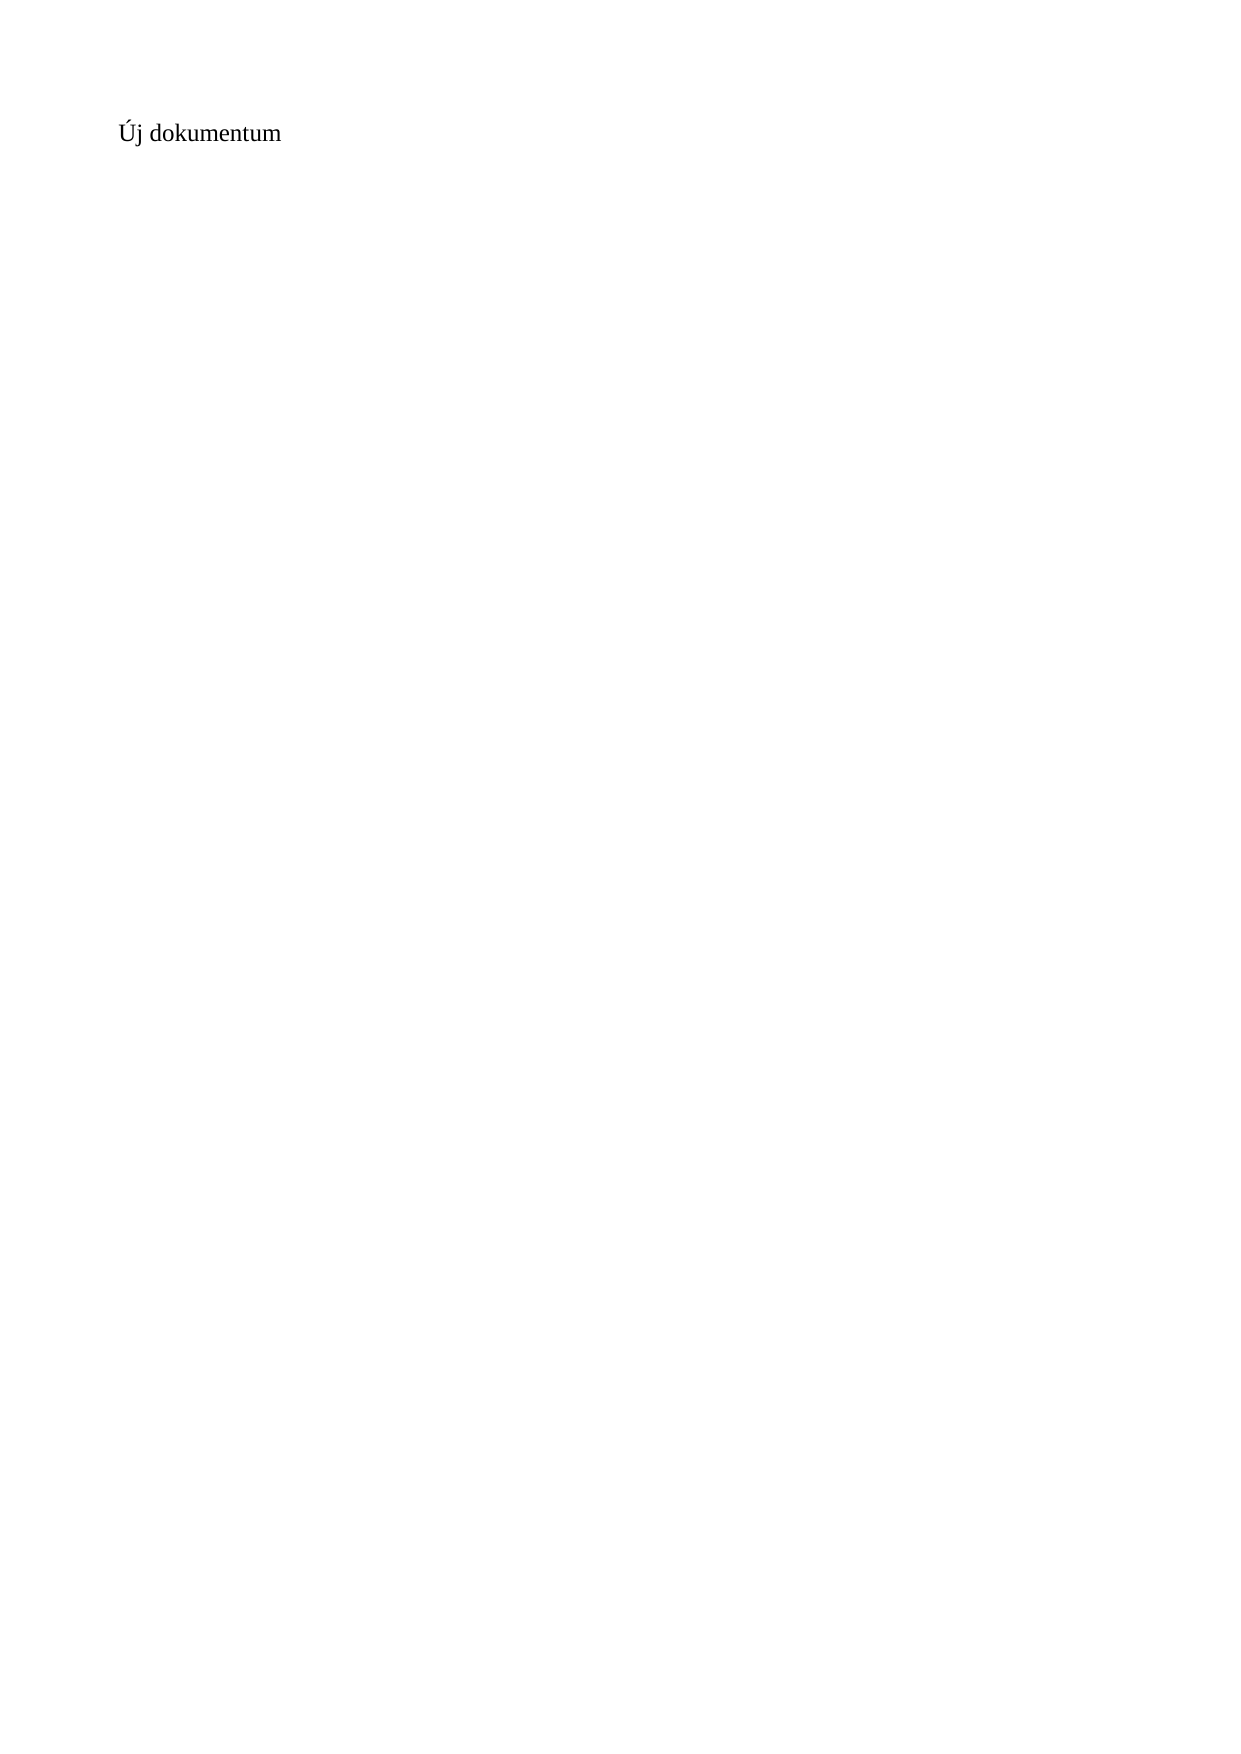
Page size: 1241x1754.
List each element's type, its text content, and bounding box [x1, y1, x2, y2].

text Új dokumentum [118, 118, 1122, 147]
